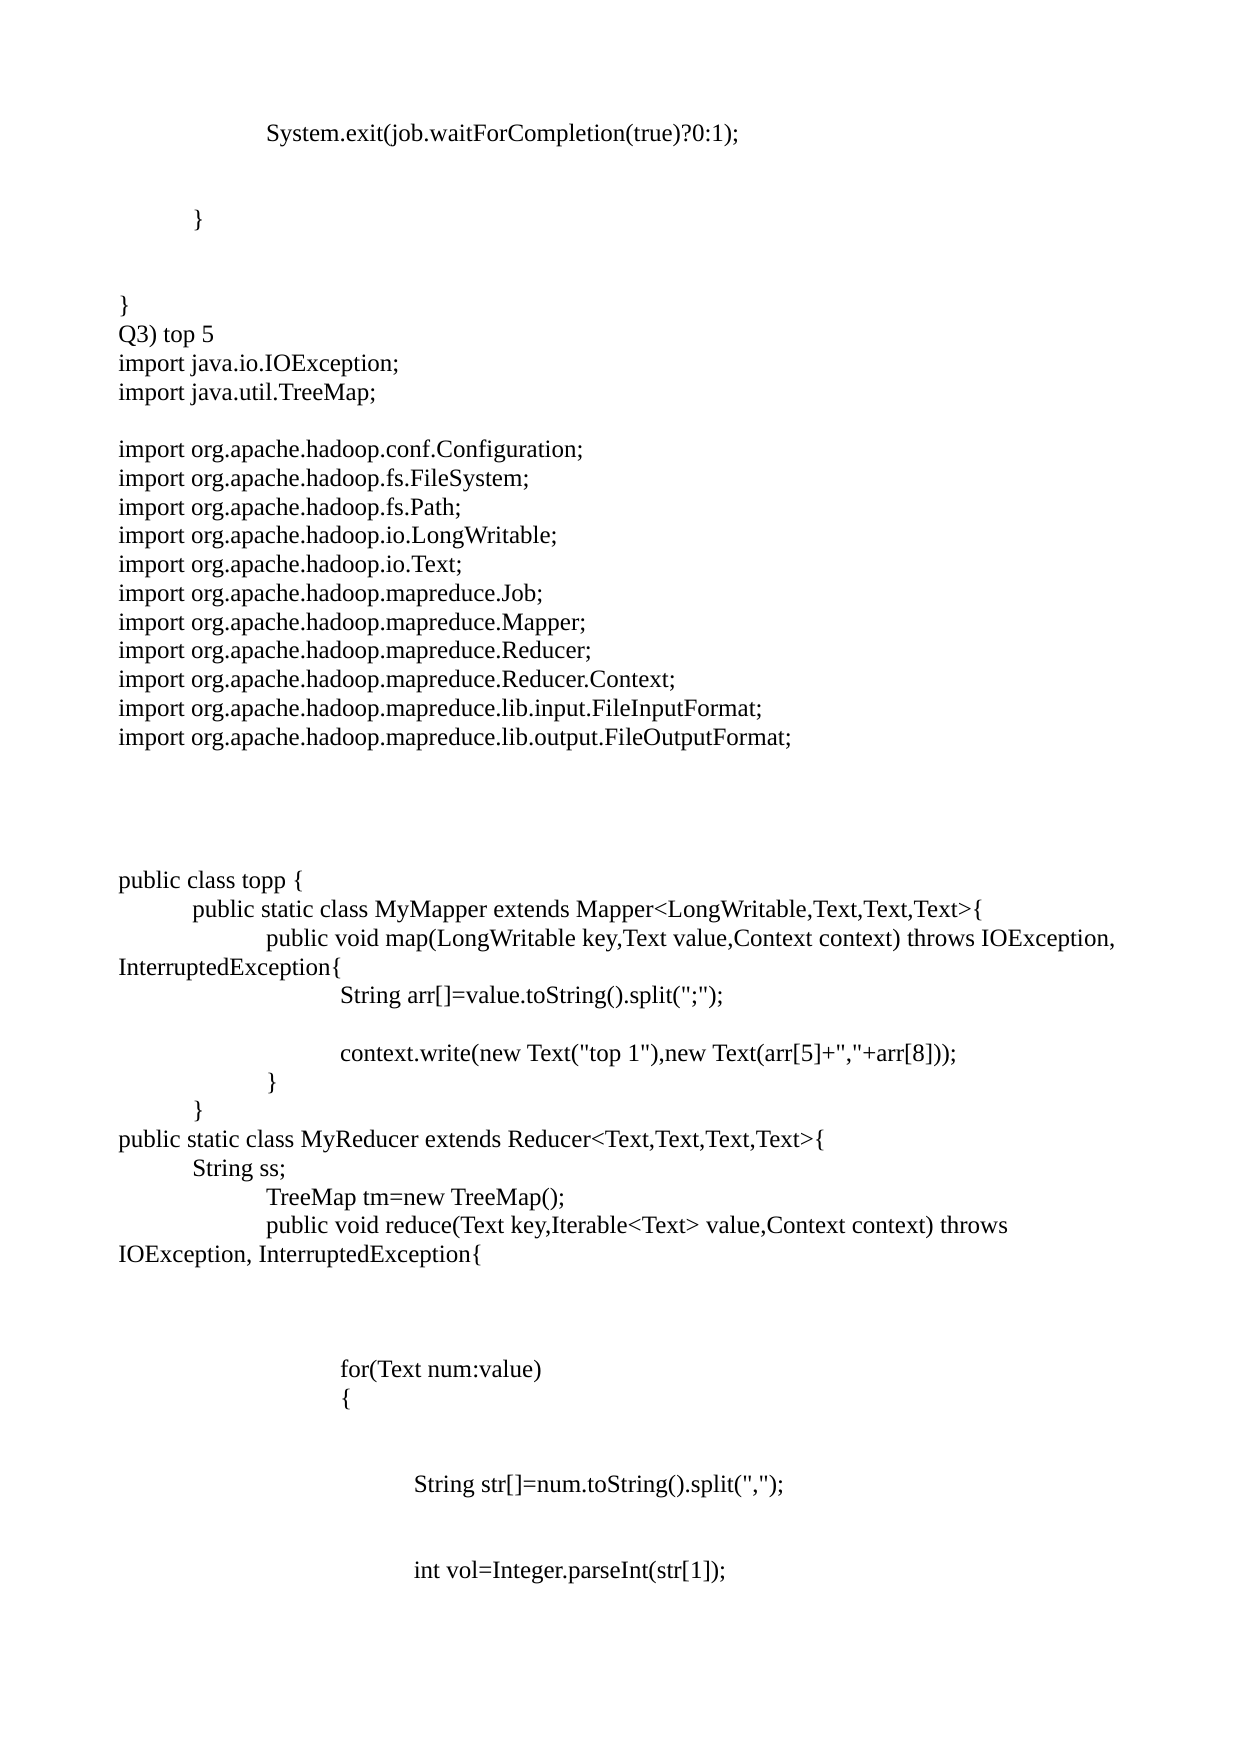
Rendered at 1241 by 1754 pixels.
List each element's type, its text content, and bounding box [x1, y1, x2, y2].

text import org.apache.hadoop.io.Text; [118, 549, 1122, 578]
text import org.apache.hadoop.mapreduce.Job; [118, 578, 1122, 607]
text for(Text num:value) [118, 1354, 1122, 1383]
text { [118, 1383, 1122, 1412]
text import java.util.TreeMap; [118, 377, 1122, 406]
text public class topp { [118, 866, 1122, 894]
text String str[]=num.toString().split(","); [118, 1469, 1122, 1498]
text String ss; [118, 1153, 1122, 1182]
text public static class MyReducer extends Reducer<Text,Text,Text,Text>{ [118, 1124, 1122, 1153]
text public void map(LongWritable key,Text value,Context context) throws IOException, InterruptedException{ [118, 923, 1122, 981]
text } [118, 1067, 1122, 1096]
text public static class MyMapper extends Mapper<LongWritable,Text,Text,Text>{ [118, 894, 1122, 923]
text import java.io.IOException; [118, 348, 1122, 377]
text import org.apache.hadoop.fs.FileSystem; [118, 463, 1122, 492]
text import org.apache.hadoop.mapreduce.Mapper; [118, 607, 1122, 636]
text import org.apache.hadoop.mapreduce.lib.input.FileInputFormat; [118, 693, 1122, 722]
text import org.apache.hadoop.mapreduce.lib.output.FileOutputFormat; [118, 722, 1122, 751]
text import org.apache.hadoop.fs.Path; [118, 492, 1122, 521]
text import org.apache.hadoop.conf.Configuration; [118, 434, 1122, 463]
text TreeMap tm=new TreeMap(); [118, 1182, 1122, 1211]
text System.exit(job.waitForCompletion(true)?0:1); [118, 118, 1122, 147]
text Q3) top 5 [118, 319, 1122, 348]
text int vol=Integer.parseInt(str[1]); [118, 1556, 1122, 1584]
text } [118, 291, 1122, 319]
text } [118, 1096, 1122, 1124]
text } [118, 204, 1122, 233]
text import org.apache.hadoop.mapreduce.Reducer; [118, 636, 1122, 664]
text String arr[]=value.toString().split(";"); [118, 981, 1122, 1009]
text import org.apache.hadoop.mapreduce.Reducer.Context; [118, 664, 1122, 693]
text import org.apache.hadoop.io.LongWritable; [118, 521, 1122, 549]
text context.write(new Text("top 1"),new Text(arr[5]+","+arr[8])); [118, 1038, 1122, 1067]
text public void reduce(Text key,Iterable<Text> value,Context context) throws IOException, InterruptedException{ [118, 1211, 1122, 1268]
